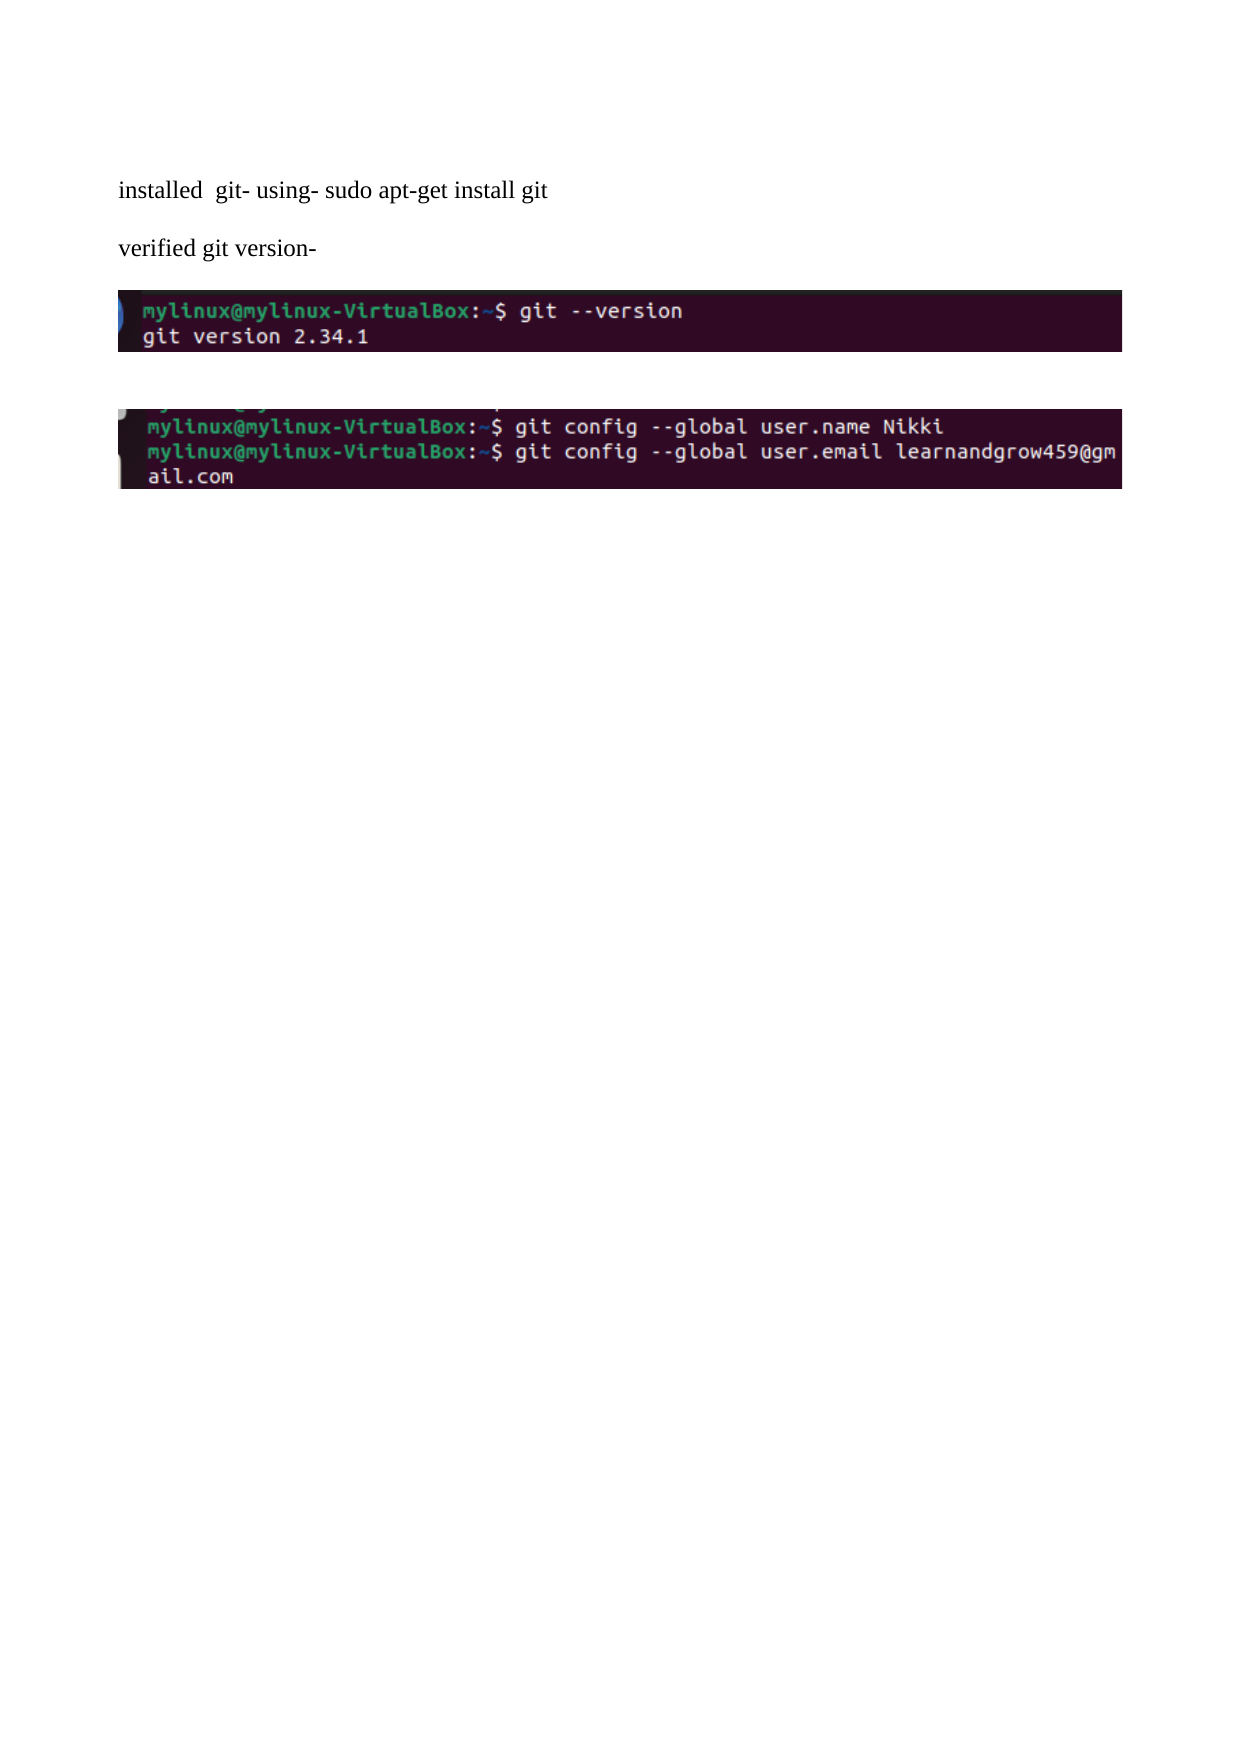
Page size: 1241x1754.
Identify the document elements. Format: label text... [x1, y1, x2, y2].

picture [118, 290, 1123, 352]
text installed git- using- sudo apt-get install git [118, 176, 1122, 204]
text verified git version- [118, 233, 1122, 262]
picture [118, 409, 1123, 489]
